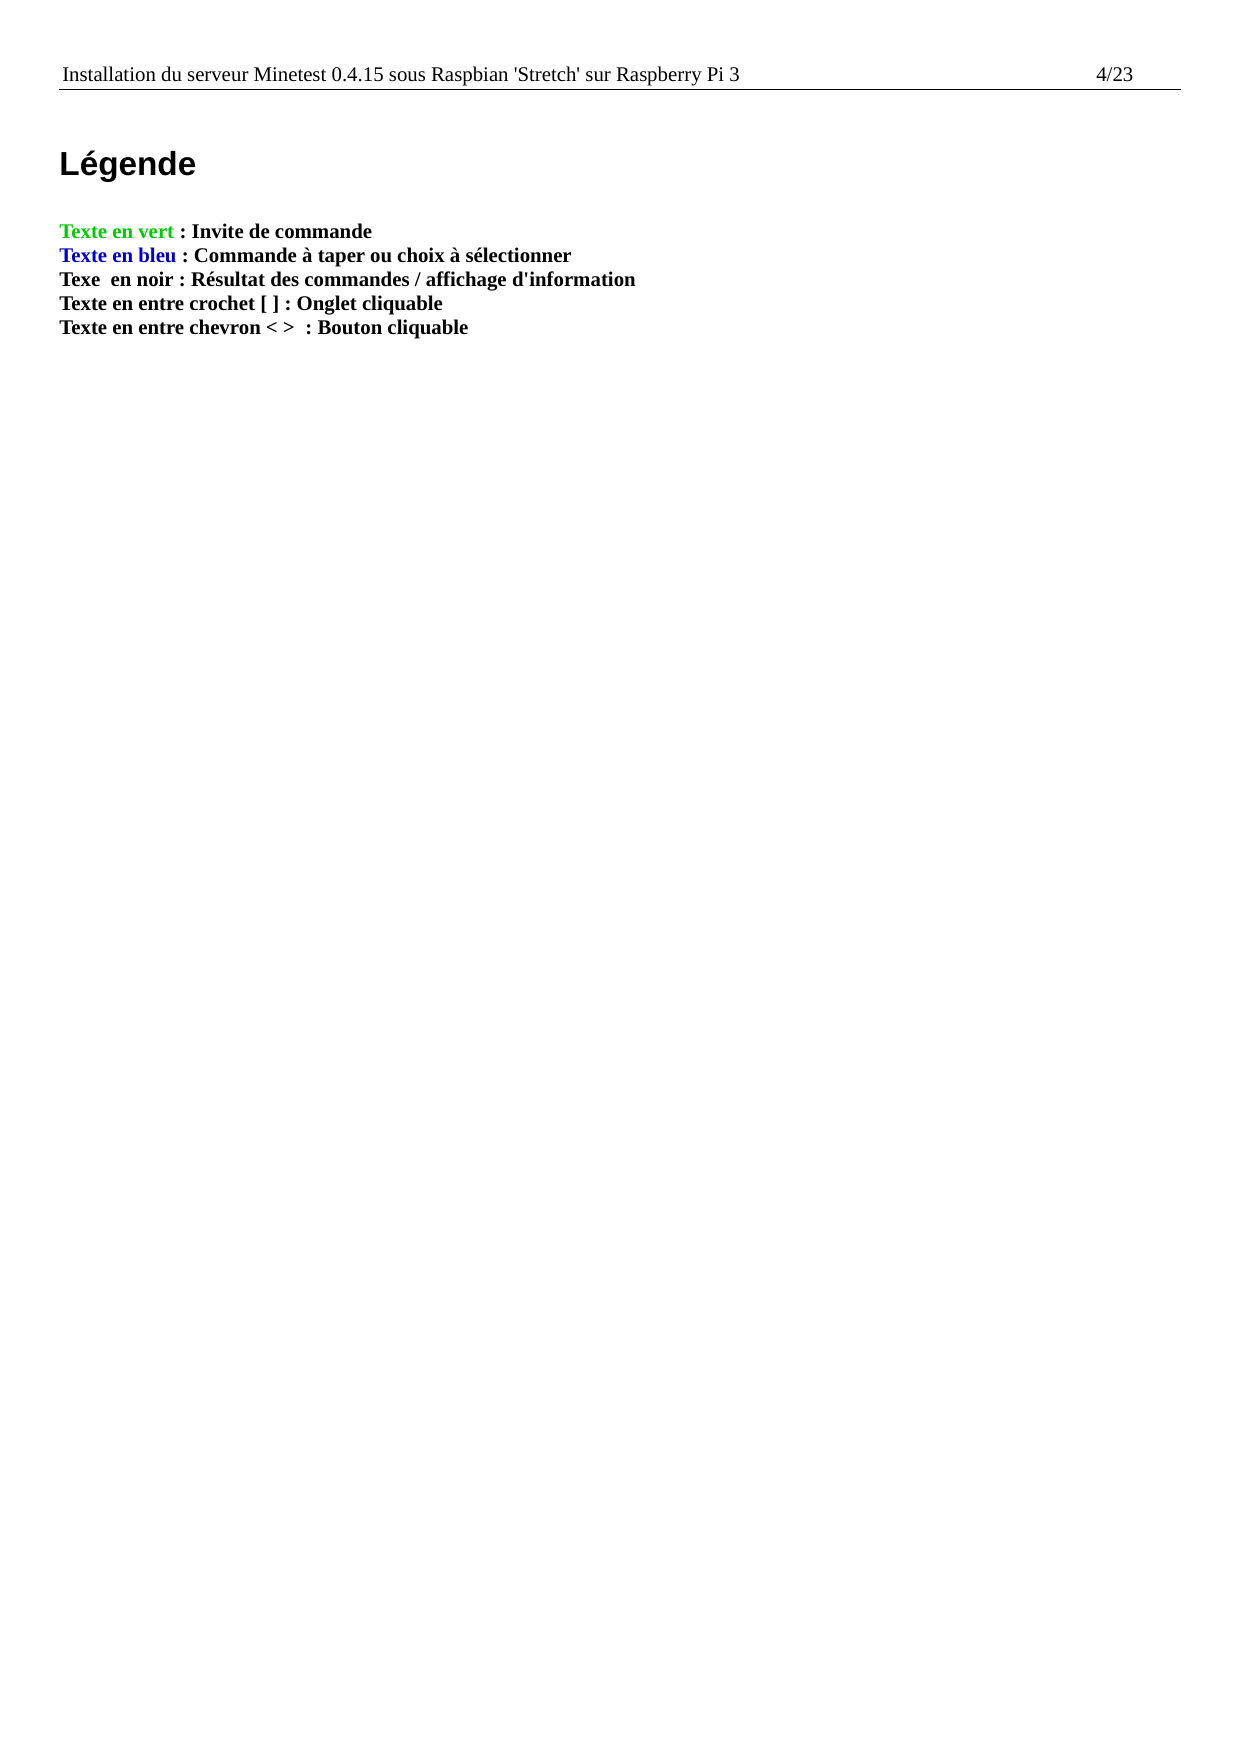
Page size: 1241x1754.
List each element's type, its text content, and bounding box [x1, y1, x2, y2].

text Texte en entre crochet [ ] : Onglet cliquable [59, 291, 1181, 315]
text Texte en entre chevron < > : Bouton cliquable [59, 315, 1181, 339]
text Texte en vert : Invite de commande [59, 218, 1181, 243]
subtitle Légende [59, 143, 1181, 182]
text Texe en noir : Résultat des commandes / affichage d'information [59, 267, 1181, 291]
text Texte en bleu : Commande à taper ou choix à sélectionner [59, 243, 1181, 267]
